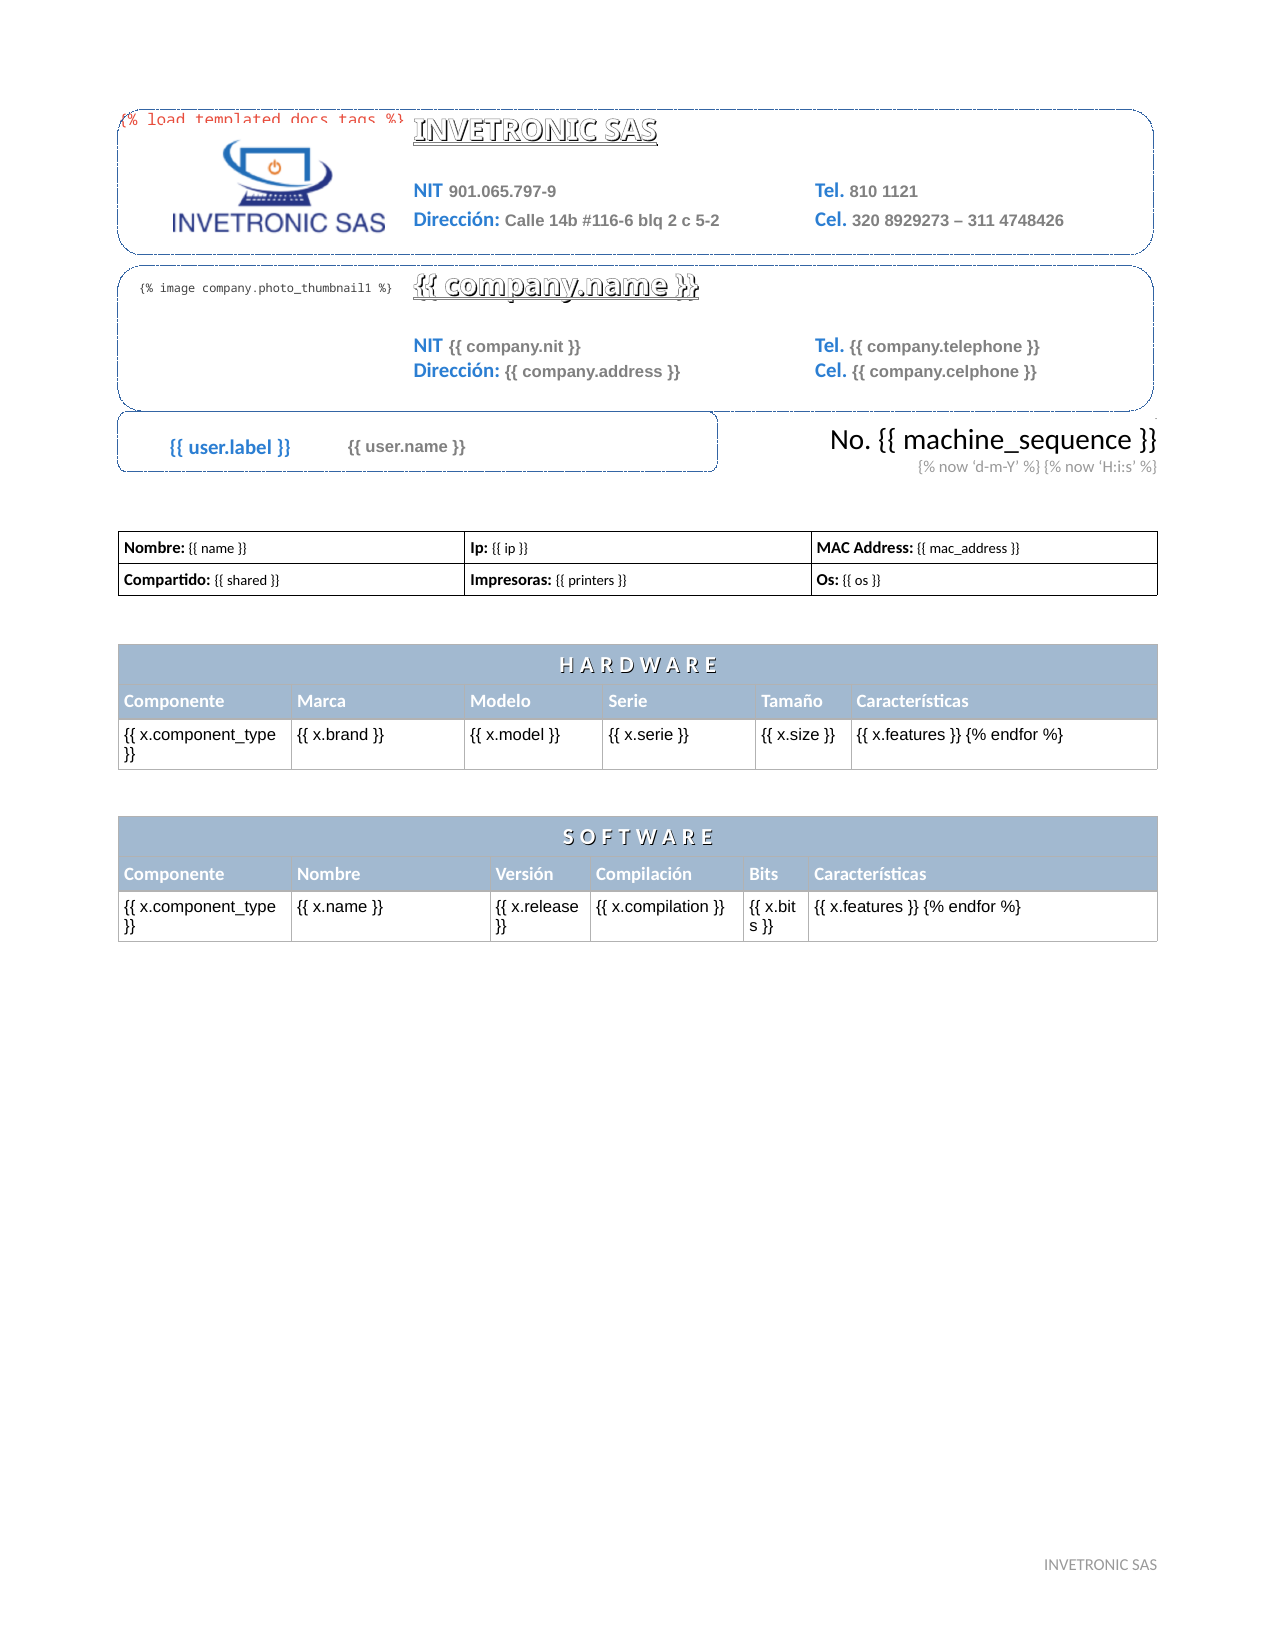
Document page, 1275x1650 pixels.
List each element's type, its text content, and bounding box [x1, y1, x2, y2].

table_header {{ user.name }} [342, 411, 720, 482]
table_cell [403, 206, 413, 234]
table_cell Os: {{ os }} [812, 564, 1157, 595]
table_cell Versión [491, 857, 590, 890]
table_cell Cel. {{ company.celphone }} [815, 357, 1157, 383]
table_cell {{ x.component_type }} [119, 892, 291, 941]
table_cell Nombre [292, 857, 490, 890]
table_cell Tel. 810 1121 [815, 177, 1157, 206]
table_cell {{ x.release }} [491, 892, 590, 941]
text {% now ‘d-m-Y’ %} {% now ‘H:i:s’ %} [739, 457, 1157, 477]
table_header HARDWARE [119, 645, 1157, 684]
table_cell {% image company.photo_thumbnail1 %} [118, 263, 413, 411]
picture [162, 123, 403, 243]
table_cell [118, 177, 162, 206]
text No. {{ machine_sequence }} [739, 421, 1157, 457]
table_cell NIT 901.065.797-9 [413, 177, 815, 206]
table_header {{ user.label }} [118, 411, 342, 482]
table_cell {{ x.serie }} [603, 720, 755, 769]
table_cell [815, 148, 1157, 177]
table_cell Características [809, 857, 1157, 890]
table_cell Marca [292, 685, 464, 718]
table_cell Características [852, 685, 1157, 718]
table_header {% load templated_docs_tags %} [118, 109, 413, 148]
table_cell Dirección: Calle 14b #116-6 blq 2 c 5-2 [413, 206, 815, 234]
table_cell {{ company.name }} [413, 263, 1157, 303]
table_cell Dirección: {{ company.address }} [413, 357, 815, 383]
table_cell Tel. {{ company.telephone }} [815, 332, 1157, 357]
table_header SOFTWARE [119, 817, 1157, 856]
table_cell {{ x.features }} {% endfor %} [809, 892, 1157, 941]
text . [739, 411, 1157, 421]
table_cell [118, 206, 162, 234]
table_cell NIT {{ company.nit }} [413, 332, 815, 357]
table_cell [815, 303, 1157, 332]
table_cell [413, 148, 815, 177]
table_cell Impresoras: {{ printers }} [465, 564, 811, 595]
table_cell Cel. 320 8929273 – 311 4748426 [815, 206, 1157, 234]
table_cell [815, 235, 1157, 263]
table_cell {{ x.component_type }} [119, 720, 291, 769]
table_header [815, 109, 1157, 148]
table_cell [815, 383, 1157, 411]
table_cell [413, 303, 815, 332]
table_cell [403, 148, 413, 177]
table_cell {{ x.size }} [756, 720, 851, 769]
table_cell Componente [119, 857, 291, 890]
table_cell {{ x.brand }} [292, 720, 464, 769]
table_cell [118, 148, 162, 177]
table_cell Componente [119, 685, 291, 718]
table_header MAC Address: {{ mac_address }} [812, 532, 1157, 563]
table_header Nombre: {{ name }} [119, 532, 464, 563]
table_cell {{ x.bits }} [744, 892, 808, 941]
table_cell [413, 383, 815, 411]
table_cell {{ x.model }} [465, 720, 602, 769]
table_cell Serie [603, 685, 755, 718]
table_cell [118, 235, 413, 263]
table_cell Compartido: {{ shared }} [119, 564, 464, 595]
table_cell Modelo [465, 685, 602, 718]
table_cell Compilación [591, 857, 743, 890]
table_cell {{ x.name }} [292, 892, 490, 941]
table_cell Bits [744, 857, 808, 890]
table_cell {{ x.compilation }} [591, 892, 743, 941]
table_cell [413, 235, 815, 263]
table_cell {{ x.features }} {% endfor %} [852, 720, 1157, 769]
table_header Ip: {{ ip }} [465, 532, 811, 563]
table_cell Tamaño [756, 685, 851, 718]
table_header INVETRONIC SAS [413, 109, 815, 148]
table_cell [403, 177, 413, 206]
